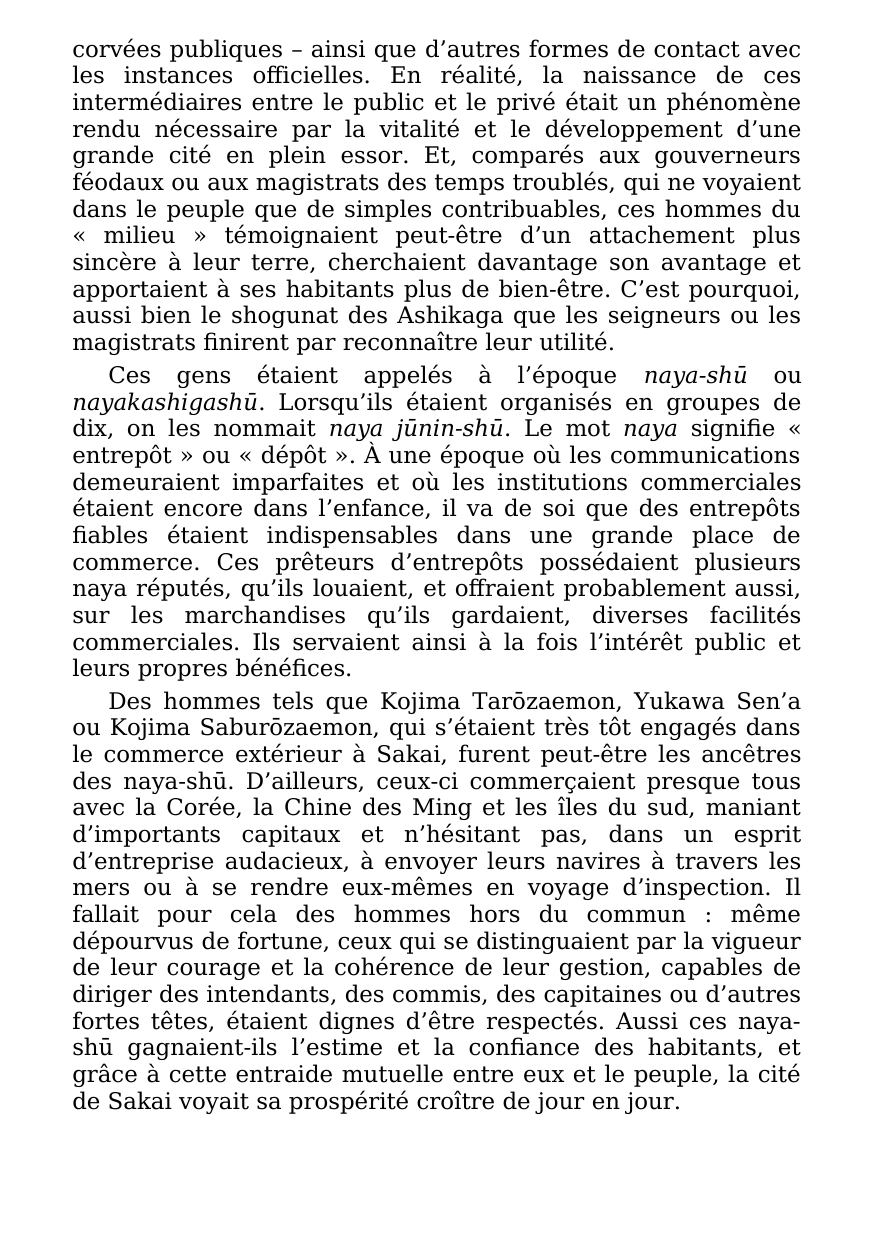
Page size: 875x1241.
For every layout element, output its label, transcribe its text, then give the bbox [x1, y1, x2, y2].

text Des hommes tels que Kojima Tarōzaemon, Yukawa Sen’a ou Kojima Saburōzaemon, qui s’étaient très tôt engagés dans le commerce extérieur à Sakai, furent peut-être les ancêtres des naya-shū. D’ailleurs, ceux-ci commerçaient presque tous avec la Corée, la Chine des Ming et les îles du sud, maniant d’importants capitaux et n’hésitant pas, dans un esprit d’entreprise audacieux, à envoyer leurs navires à travers les mers ou à se rendre eux-mêmes en voyage d’inspection. Il fallait pour cela des hommes hors du commun : même dépourvus de fortune, ceux qui se distinguaient par la vigueur de leur courage et la cohérence de leur gestion, capables de diriger des intendants, des commis, des capitaines ou d’autres fortes têtes, étaient dignes d’être respectés. Aussi ces naya-shū gagnaient-ils l’estime et la confiance des habitants, et grâce à cette entraide mutuelle entre eux et le peuple, la cité de Sakai voyait sa prospérité croître de jour en jour. [72, 688, 802, 1114]
text Ces gens étaient appelés à l’époque naya-shū ou nayakashigashū. Lorsqu’ils étaient organisés en groupes de dix, on les nommait naya jūnin-shū. Le mot naya signifie « entrepôt » ou « dépôt ». À une époque où les communications demeuraient imparfaites et où les institutions commerciales étaient encore dans l’enfance, il va de soi que des entrepôts fiables étaient indispensables dans une grande place de commerce. Ces prêteurs d’entrepôts possédaient plusieurs naya réputés, qu’ils louaient, et offraient probablement aussi, sur les marchandises qu’ils gardaient, diverses facilités commerciales. Ils servaient ainsi à la fois l’intérêt public et leurs propres bénéfices. [72, 362, 802, 682]
text corvées publiques – ainsi que d’autres formes de contact avec les instances officielles. En réalité, la naissance de ces intermédiaires entre le public et le privé était un phénomène rendu nécessaire par la vitalité et le développement d’une grande cité en plein essor. Et, comparés aux gouverneurs féodaux ou aux magistrats des temps troublés, qui ne voyaient dans le peuple que de simples contribuables, ces hommes du « milieu » témoignaient peut-être d’un attachement plus sincère à leur terre, cherchaient davantage son avantage et apportaient à ses habitants plus de bien-être. C’est pourquoi, aussi bien le shogunat des Ashikaga que les seigneurs ou les magistrats finirent par reconnaître leur utilité. [72, 36, 802, 356]
